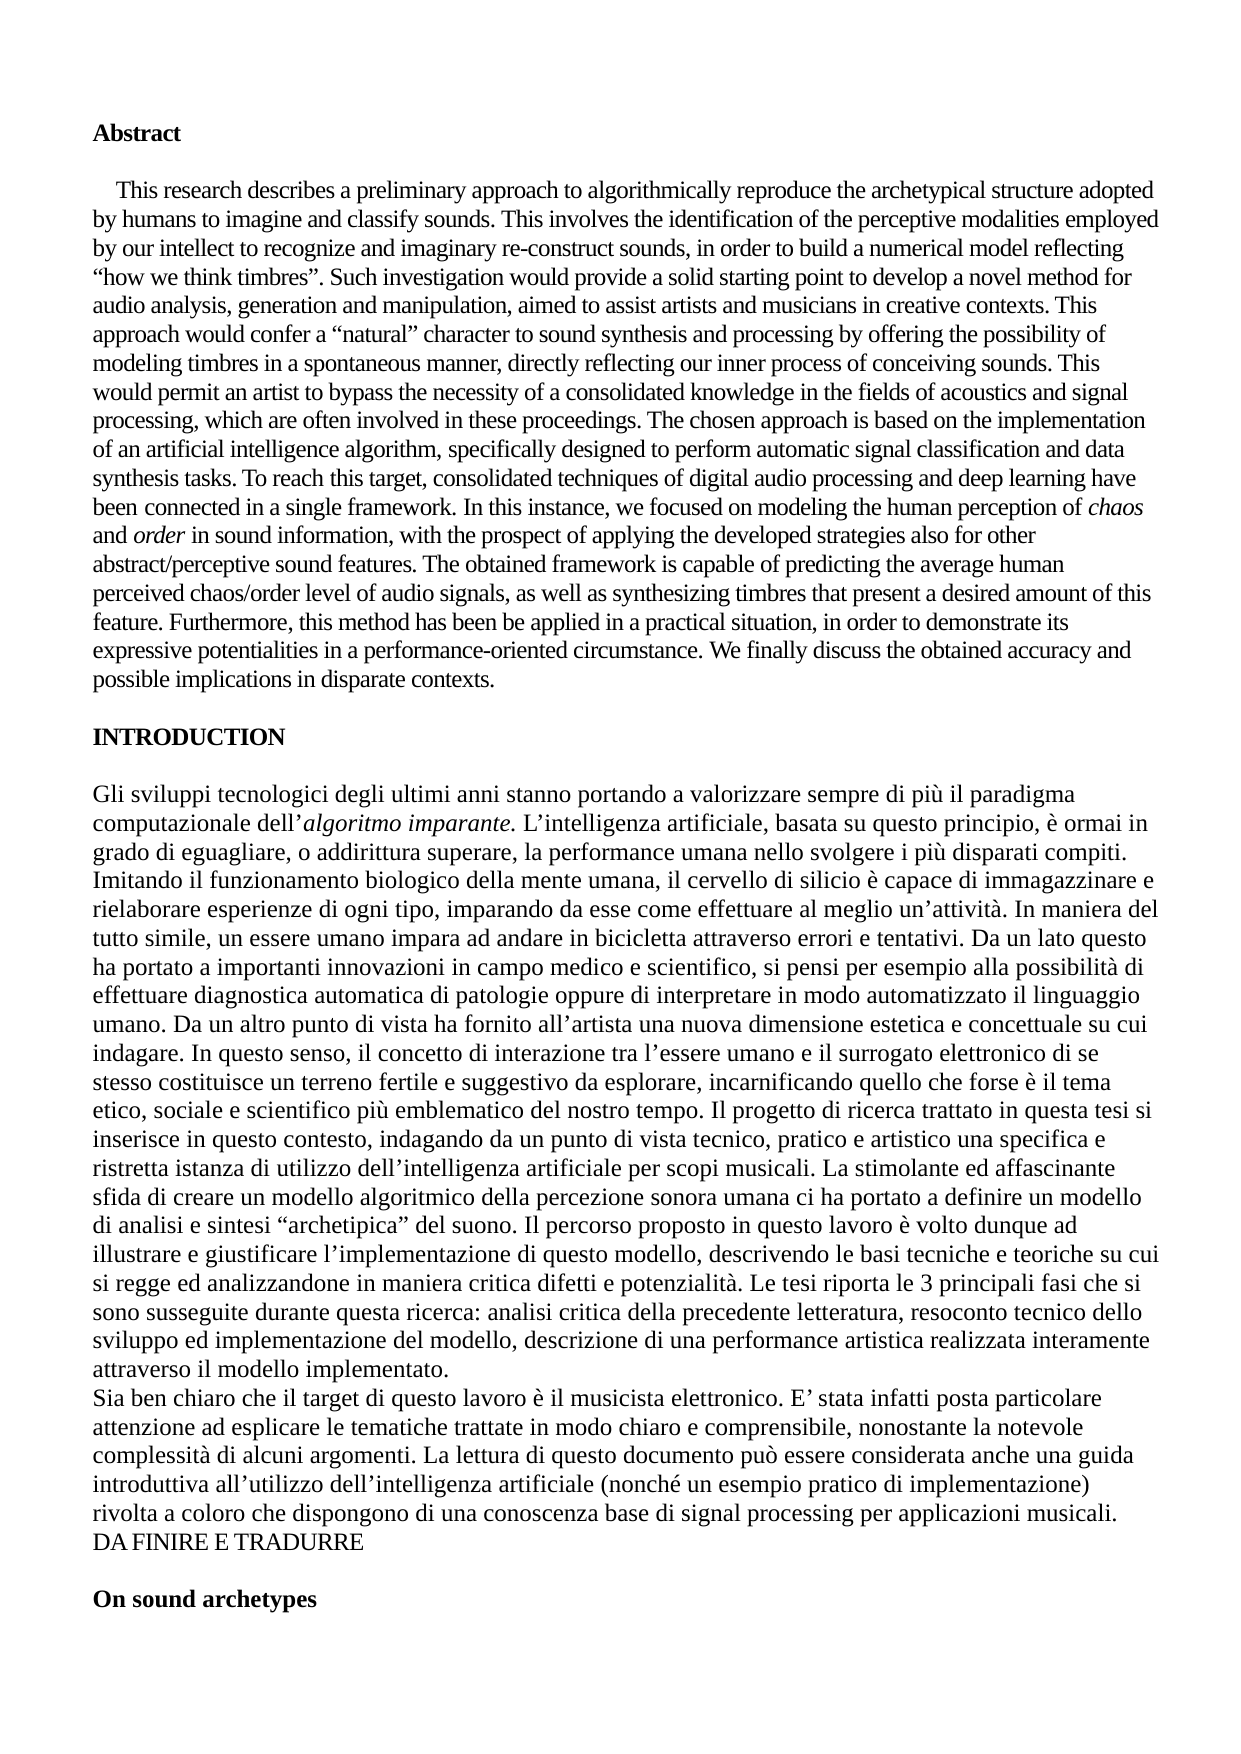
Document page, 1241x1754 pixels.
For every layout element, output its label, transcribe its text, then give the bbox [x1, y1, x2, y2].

text Gli sviluppi tecnologici degli ultimi anni stanno portando a valorizzare sempre di più il paradigma computazionale dell’algoritmo imparante. L’intelligenza artificiale, basata su questo principio, è ormai in grado di eguagliare, o addirittura superare, la performance umana nello svolgere i più disparati compiti. Imitando il funzionamento biologico della mente umana, il cervello di silicio è capace di immagazzinare e rielaborare esperienze di ogni tipo, imparando da esse come effettuare al meglio un’attività. In maniera del tutto simile, un essere umano impara ad andare in bicicletta attraverso errori e tentativi. Da un lato questo ha portato a importanti innovazioni in campo medico e scientifico, si pensi per esempio alla possibilità di effettuare diagnostica automatica di patologie oppure di interpretare in modo automatizzato il linguaggio umano. Da un altro punto di vista ha fornito all’artista una nuova dimensione estetica e concettuale su cui indagare. In questo senso, il concetto di interazione tra l’essere umano e il surrogato elettronico di se stesso costituisce un terreno fertile e suggestivo da esplorare, incarnificando quello che forse è il tema etico, sociale e scientifico più emblematico del nostro tempo. Il progetto di ricerca trattato in questa tesi si inserisce in questo contesto, indagando da un punto di vista tecnico, pratico e artistico una specifica e ristretta istanza di utilizzo dell’intelligenza artificiale per scopi musicali. La stimolante ed affascinante sfida di creare un modello algoritmico della percezione sonora umana ci ha portato a definire un modello di analisi e sintesi “archetipica” del suono. Il percorso proposto in questo lavoro è volto dunque ad illustrare e giustificare l’implementazione di questo modello, descrivendo le basi tecniche e teoriche su cui si regge ed analizzandone in maniera critica difetti e potenzialità. Le tesi riporta le 3 principali fasi che si sono susseguite durante questa ricerca: analisi critica della precedente letteratura, resoconto tecnico dello sviluppo ed implementazione del modello, descrizione di una performance artistica realizzata interamente attraverso il modello implementato. [92, 779, 1160, 1383]
text This research describes a preliminary approach to algorithmically reproduce the archetypical structure adopted by humans to imagine and classify sounds. This involves the identification of the perceptive modalities employed by our intellect to recognize and imaginary re-construct sounds, in order to build a numerical model reflecting “how we think timbres”. Such investigation would provide a solid starting point to develop a novel method for audio analysis, generation and manipulation, aimed to assist artists and musicians in creative contexts. This approach would confer a “natural” character to sound synthesis and processing by offering the possibility of modeling timbres in a spontaneous manner, directly reflecting our inner process of conceiving sounds. This would permit an artist to bypass the necessity of a consolidated knowledge in the fields of acoustics and signal processing, which are often involved in these proceedings. The chosen approach is based on the implementation of an artificial intelligence algorithm, specifically designed to perform automatic signal classification and data synthesis tasks. To reach this target, consolidated techniques of digital audio processing and deep learning have been connected in a single framework. In this instance, we focused on modeling the human perception of chaos and order in sound information, with the prospect of applying the developed strategies also for other abstract/perceptive sound features. The obtained framework is capable of predicting the average human perceived chaos/order level of audio signals, as well as synthesizing timbres that present a desired amount of this feature. Furthermore, this method has been be applied in a practical situation, in order to demonstrate its expressive potentialities in a performance-oriented circumstance. We finally discuss the obtained accuracy and possible implications in disparate contexts. [92, 176, 1160, 693]
text Abstract [92, 118, 1160, 147]
text On sound archetypes [92, 1584, 1160, 1613]
text Sia ben chiaro che il target di questo lavoro è il musicista elettronico. E’ stata infatti posta particolare attenzione ad esplicare le tematiche trattate in modo chiaro e comprensibile, nonostante la notevole complessità di alcuni argomenti. La lettura di questo documento può essere considerata anche una guida introduttiva all’utilizzo dell’intelligenza artificiale (nonché un esempio pratico di implementazione) rivolta a coloro che dispongono di una conoscenza base di signal processing per applicazioni musicali. [92, 1383, 1160, 1527]
text INTRODUCTION [92, 722, 1160, 751]
text DA FINIRE E TRADURRE [92, 1527, 1160, 1556]
